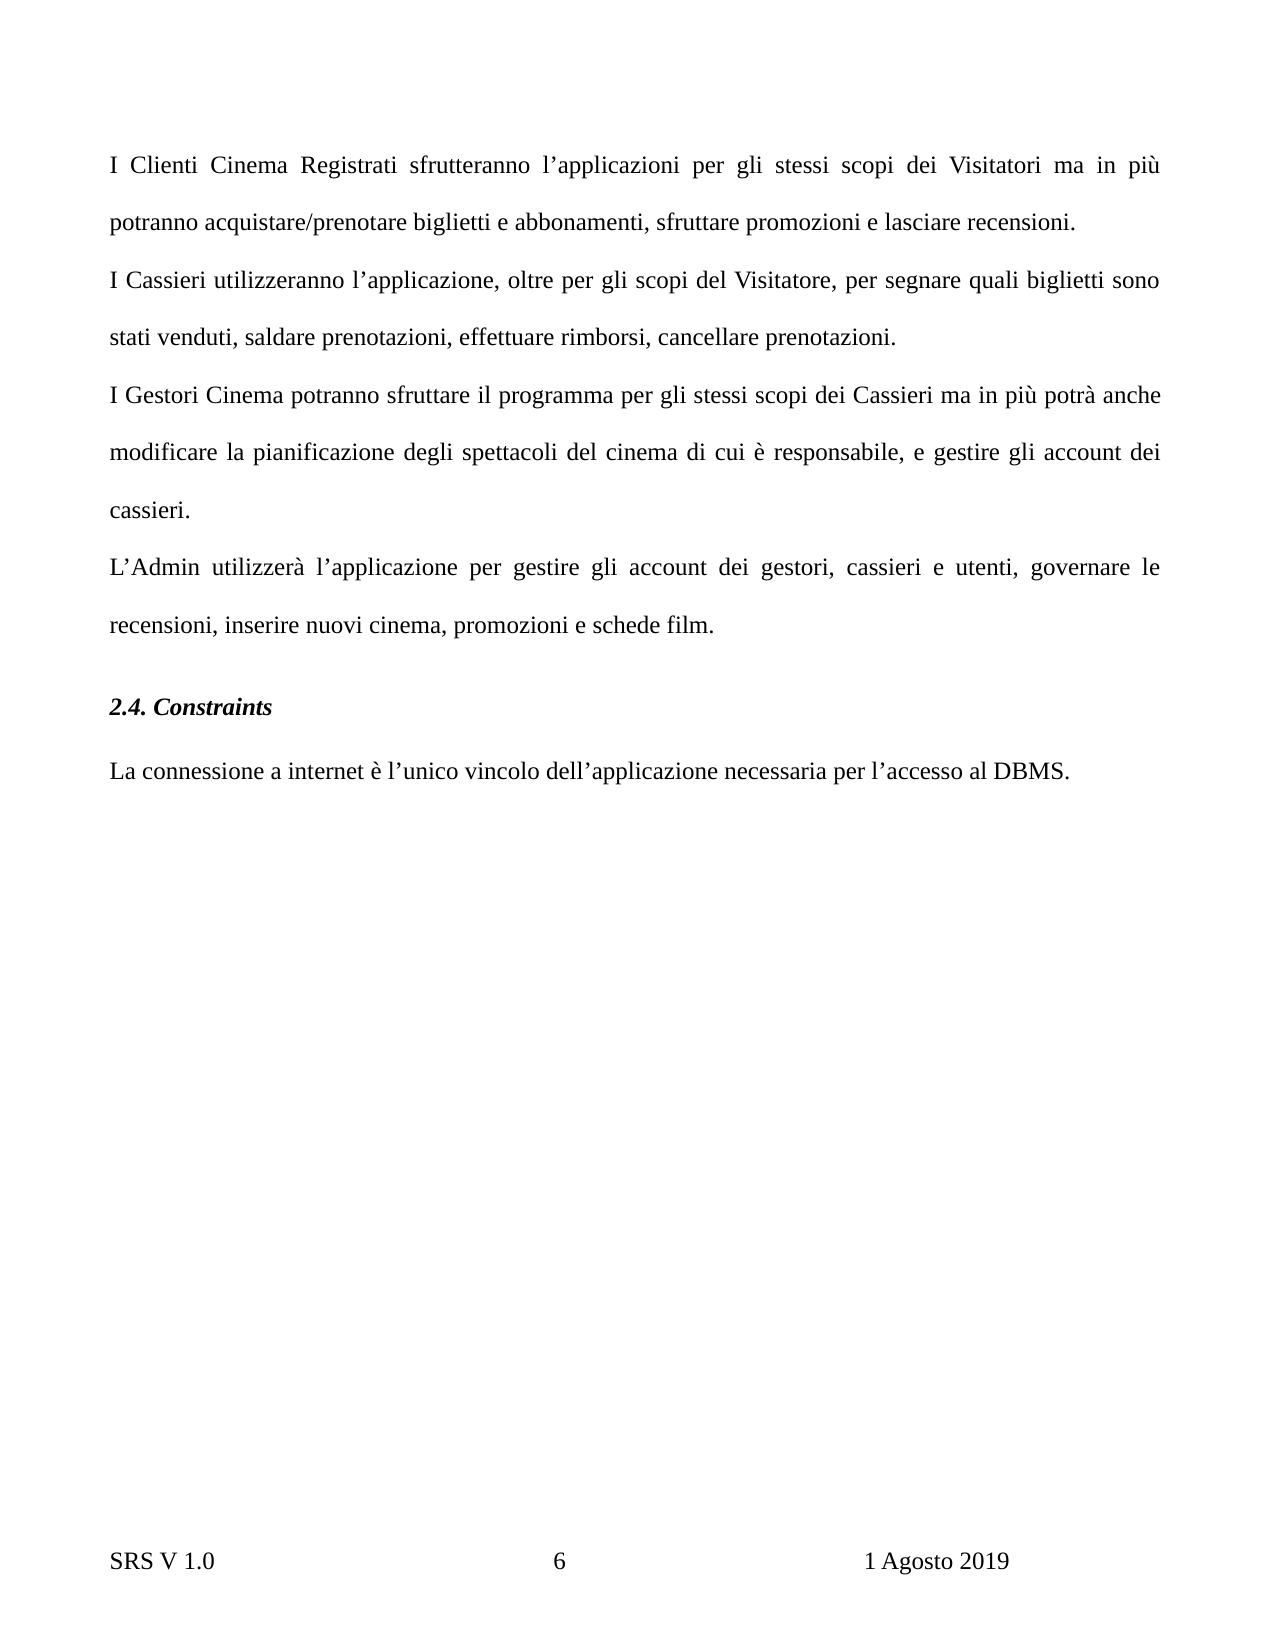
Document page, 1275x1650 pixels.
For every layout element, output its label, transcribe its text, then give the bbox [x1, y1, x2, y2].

text La connessione a internet è l’unico vincolo dell’applicazione necessaria per l’accesso al DBMS. [109, 756, 1162, 785]
text I Gestori Cinema potranno sfruttare il programma per gli stessi scopi dei Cassieri ma in più potrà anche modificare la pianificazione degli spettacoli del cinema di cui è responsabile, e gestire gli account dei cassieri. [109, 380, 1162, 524]
text I Cassieri utilizzeranno l’applicazione, oltre per gli scopi del Visitatore, per segnare quali biglietti sono stati venduti, saldare prenotazioni, effettuare rimborsi, cancellare prenotazioni. [109, 265, 1162, 351]
subtitle 2.4. Constraints [109, 692, 1162, 721]
text L’Admin utilizzerà l’applicazione per gestire gli account dei gestori, cassieri e utenti, governare le recensioni, inserire nuovi cinema, promozioni e schede film. [109, 552, 1162, 639]
text I Clienti Cinema Registrati sfrutteranno l’applicazioni per gli stessi scopi dei Visitatori ma in più potranno acquistare/prenotare biglietti e abbonamenti, sfruttare promozioni e lasciare recensioni. [109, 150, 1162, 236]
